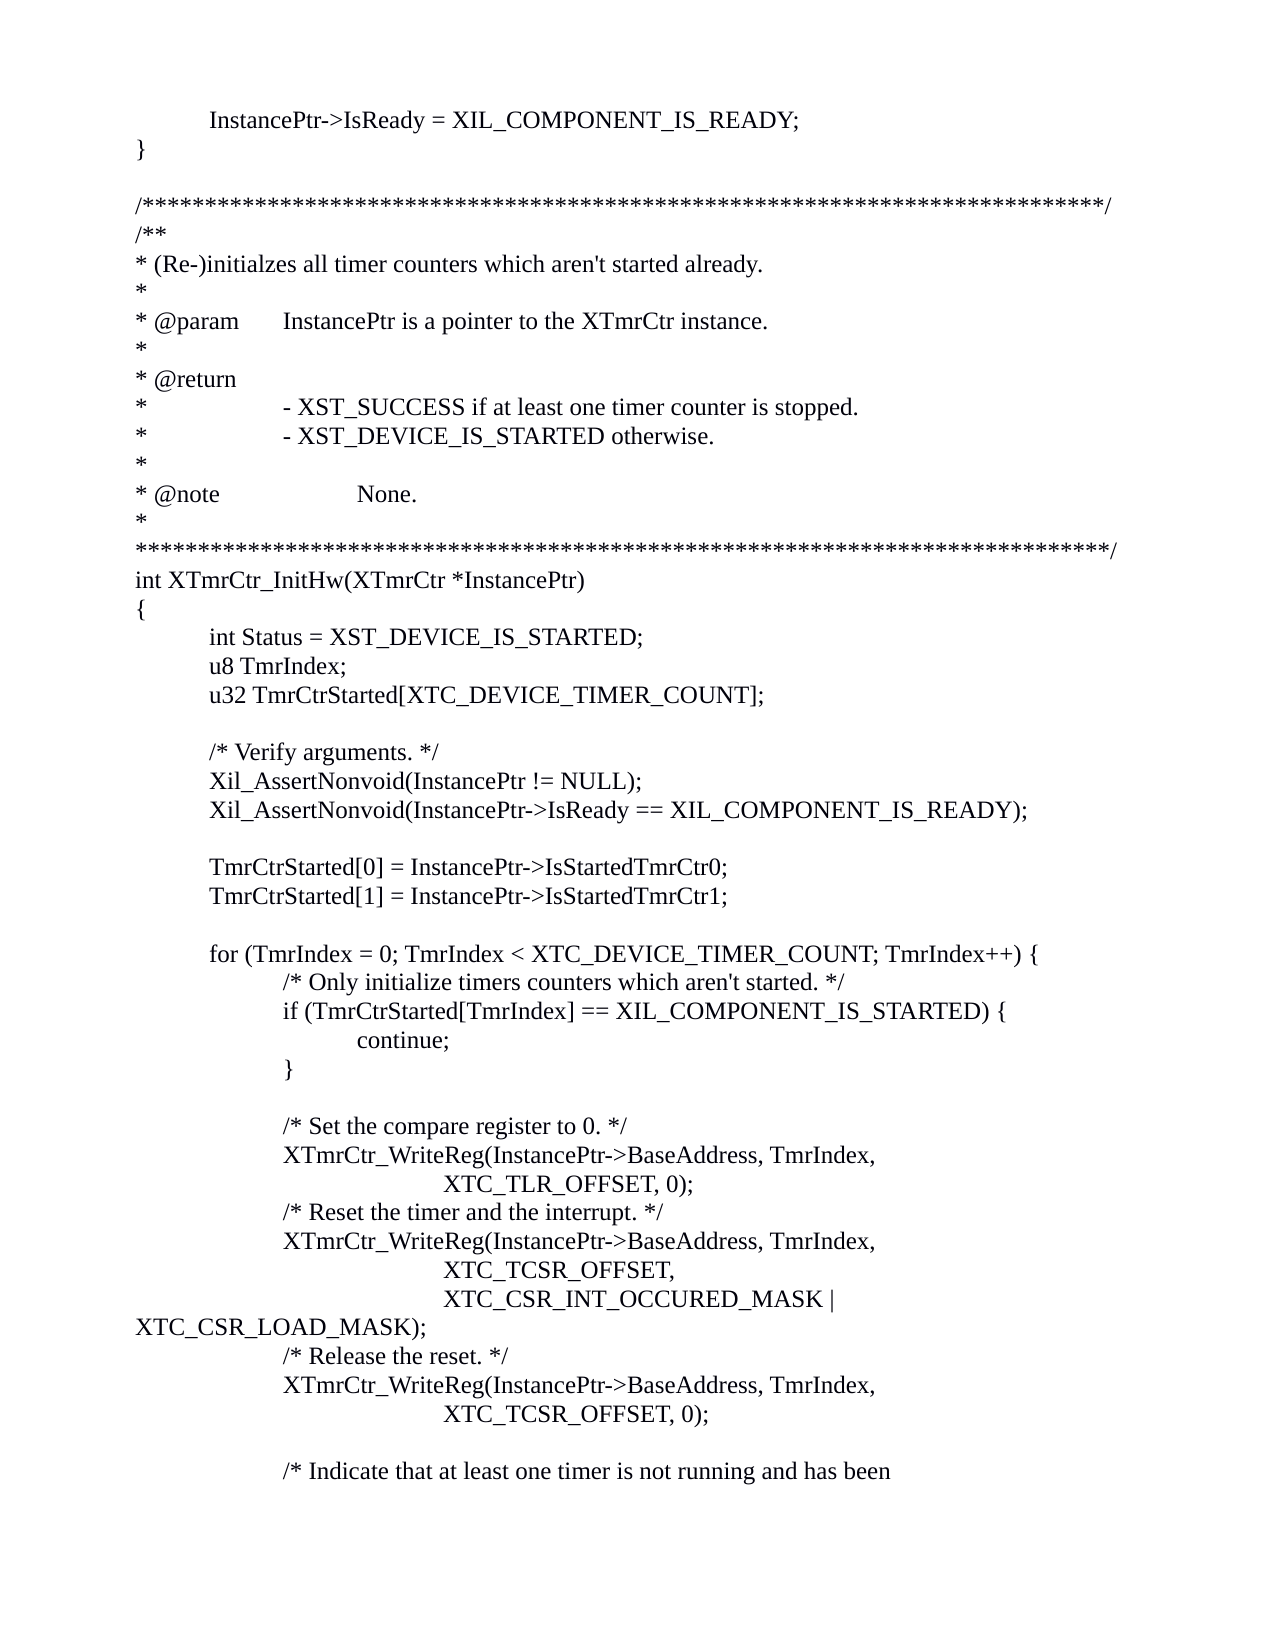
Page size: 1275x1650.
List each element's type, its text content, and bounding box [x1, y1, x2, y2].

text u8 TmrIndex; [135, 651, 1125, 680]
text /* Reset the timer and the interrupt. */ [135, 1197, 1125, 1226]
text Xil_AssertNonvoid(InstancePtr != NULL); [135, 766, 1125, 795]
text { [135, 594, 1125, 622]
text int Status = XST_DEVICE_IS_STARTED; [135, 622, 1125, 651]
text } [135, 134, 1125, 162]
text * - XST_DEVICE_IS_STARTED otherwise. [135, 421, 1125, 450]
text XTmrCtr_WriteReg(InstancePtr->BaseAddress, TmrIndex, [135, 1140, 1125, 1169]
text * @return [135, 364, 1125, 392]
text if (TmrCtrStarted[TmrIndex] == XIL_COMPONENT_IS_STARTED) { [135, 996, 1125, 1025]
text XTC_CSR_INT_OCCURED_MASK | XTC_CSR_LOAD_MASK); [135, 1284, 1125, 1341]
text XTC_TCSR_OFFSET, 0); [135, 1399, 1125, 1427]
text /* Set the compare register to 0. */ [135, 1111, 1125, 1140]
text * [135, 507, 1125, 536]
text /** [135, 220, 1125, 249]
text /*****************************************************************************/ [135, 191, 1125, 220]
text ******************************************************************************/ [135, 536, 1125, 565]
text XTC_TCSR_OFFSET, [135, 1255, 1125, 1284]
text int XTmrCtr_InitHw(XTmrCtr *InstancePtr) [135, 565, 1125, 594]
text * - XST_SUCCESS if at least one timer counter is stopped. [135, 392, 1125, 421]
text * @param InstancePtr is a pointer to the XTmrCtr instance. [135, 306, 1125, 335]
text InstancePtr->IsReady = XIL_COMPONENT_IS_READY; [135, 105, 1125, 134]
text * [135, 277, 1125, 306]
text u32 TmrCtrStarted[XTC_DEVICE_TIMER_COUNT]; [135, 680, 1125, 709]
text * (Re-)initialzes all timer counters which aren't started already. [135, 249, 1125, 277]
text * @note None. [135, 479, 1125, 507]
text for (TmrIndex = 0; TmrIndex < XTC_DEVICE_TIMER_COUNT; TmrIndex++) { [135, 939, 1125, 967]
text /* Only initialize timers counters which aren't started. */ [135, 967, 1125, 996]
text /* Release the reset. */ [135, 1341, 1125, 1370]
text TmrCtrStarted[1] = InstancePtr->IsStartedTmrCtr1; [135, 881, 1125, 910]
text continue; [135, 1025, 1125, 1054]
text XTmrCtr_WriteReg(InstancePtr->BaseAddress, TmrIndex, [135, 1226, 1125, 1255]
text /* Verify arguments. */ [135, 737, 1125, 766]
text * [135, 335, 1125, 364]
text TmrCtrStarted[0] = InstancePtr->IsStartedTmrCtr0; [135, 852, 1125, 881]
text } [135, 1054, 1125, 1082]
text /* Indicate that at least one timer is not running and has been [135, 1456, 1125, 1485]
text Xil_AssertNonvoid(InstancePtr->IsReady == XIL_COMPONENT_IS_READY); [135, 795, 1125, 824]
text XTC_TLR_OFFSET, 0); [135, 1169, 1125, 1197]
text XTmrCtr_WriteReg(InstancePtr->BaseAddress, TmrIndex, [135, 1370, 1125, 1399]
text * [135, 450, 1125, 479]
